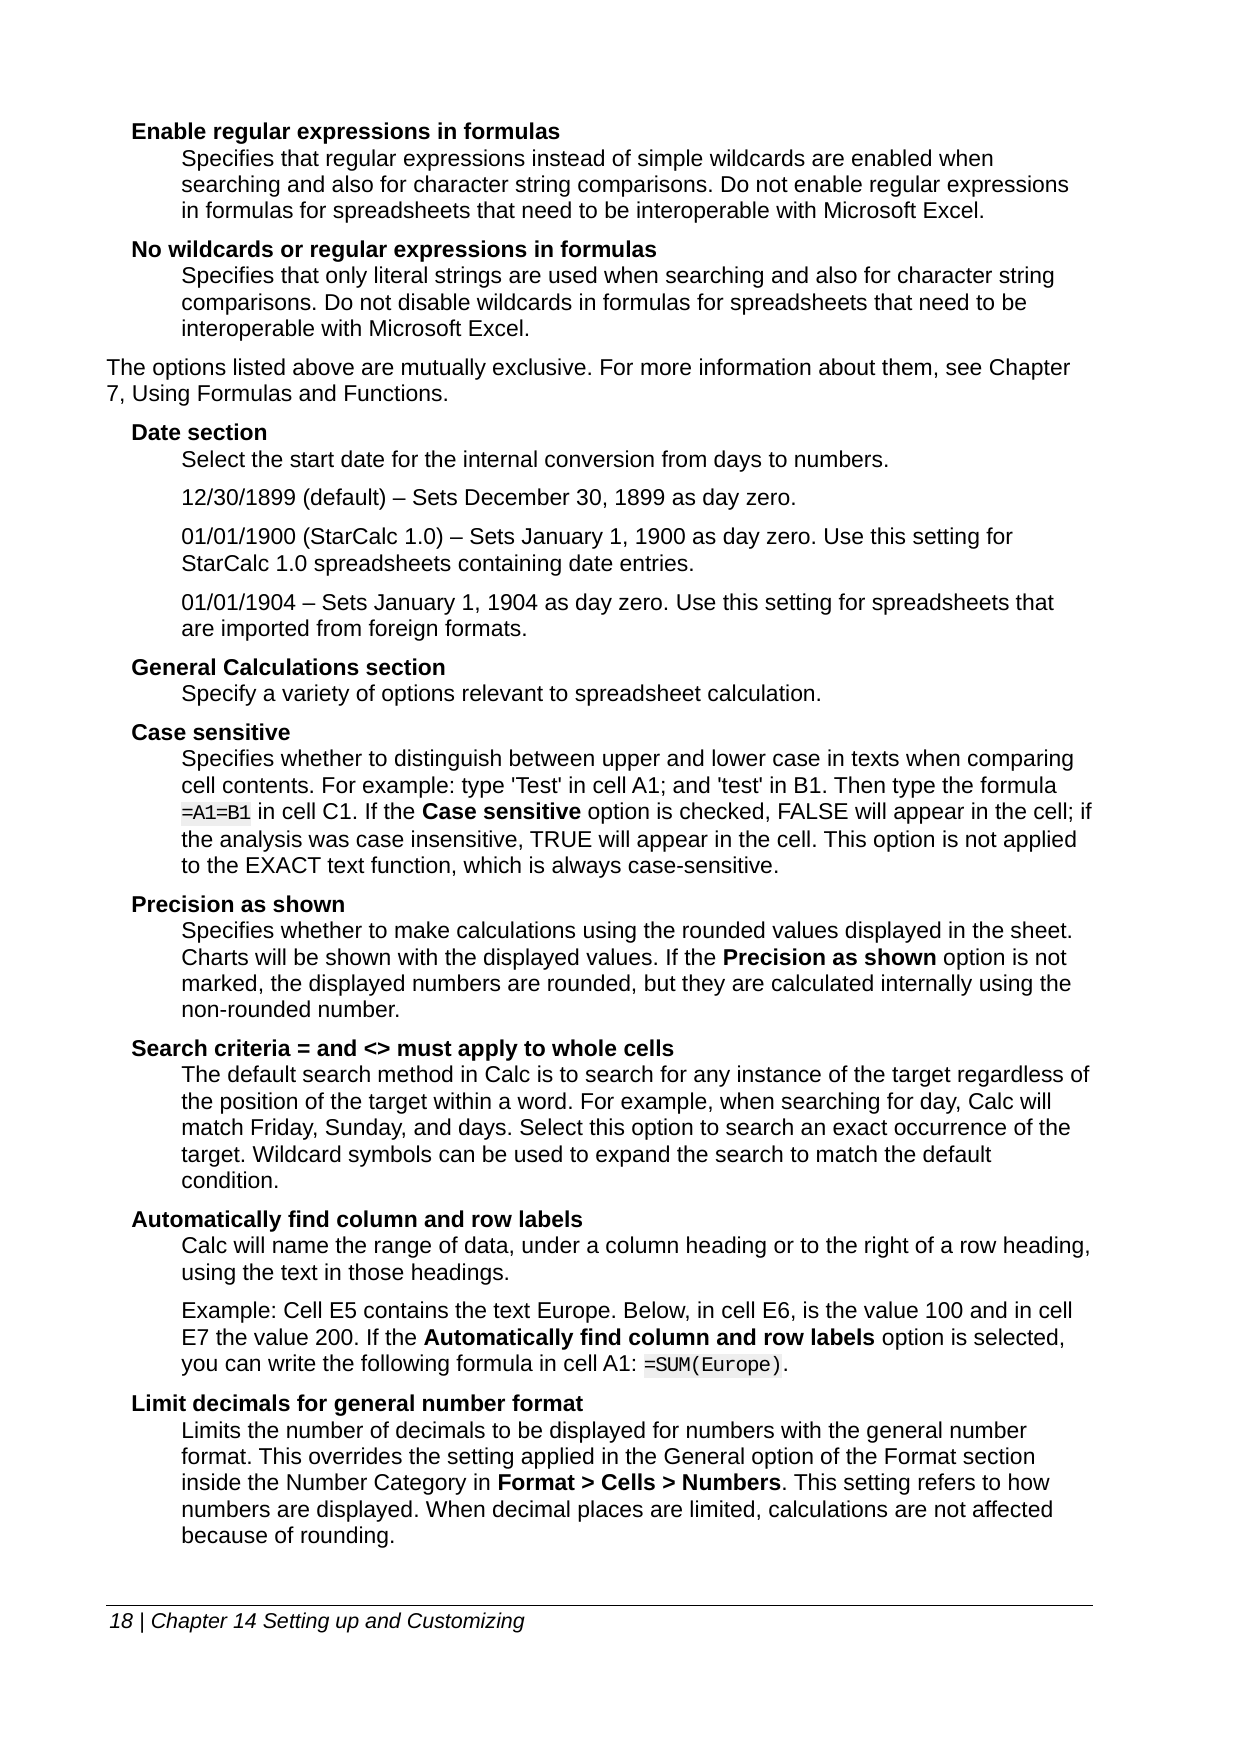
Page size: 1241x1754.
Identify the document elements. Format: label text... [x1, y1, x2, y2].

text Precision as shown [131, 891, 1093, 917]
text Specifies whether to distinguish between upper and lower case in texts when comparing cell contents. For example: type 'Test' in cell A1; and 'test' in B1. Then type the formula =A1=B1 in cell C1. If the Case sensitive option is checked, FALSE will appear in the cell; if the analysis was case insensitive, TRUE will appear in the cell. This option is not applied to the EXACT text function, which is always case-sensitive. [181, 745, 1093, 878]
text General Calculations section [131, 654, 1093, 680]
text 01/01/1904 – Sets January 1, 1904 as day zero. Use this setting for spreadsheets that are imported from foreign formats. [181, 588, 1093, 641]
text Specifies that regular expressions instead of simple wildcards are enabled when searching and also for character string comparisons. Do not enable regular expressions in formulas for spreadsheets that need to be interoperable with Microsoft Excel. [181, 144, 1093, 223]
text Limits the number of decimals to be displayed for numbers with the general number format. This overrides the setting applied in the General option of the Format section inside the Number Category in Format > Cells > Numbers. This setting refers to how numbers are displayed. When decimal places are limited, calculations are not affected because of rounding. [181, 1417, 1093, 1548]
text Calc will name the range of data, under a column heading or to the right of a row heading, using the text in those headings. [181, 1232, 1093, 1285]
text The options listed above are mutually exclusive. For more information about them, see Chapter 7, Using Formulas and Functions. [106, 354, 1093, 407]
text 01/01/1900 (StarCalc 1.0) – Sets January 1, 1900 as day zero. Use this setting for StarCalc 1.0 spreadsheets containing date entries. [181, 523, 1093, 576]
text Select the start date for the internal conversion from days to numbers. [181, 446, 1093, 472]
text Specify a variety of options relevant to spreadsheet calculation. [181, 680, 1093, 706]
text The default search method in Calc is to search for any instance of the target regardless of the position of the target within a word. For example, when searching for day, Calc will match Friday, Sunday, and days. Select this option to search an exact occurrence of the target. Wildcard symbols can be used to expand the search to match the default condition. [181, 1061, 1093, 1193]
text Date section [131, 419, 1093, 446]
text No wildcards or regular expressions in formulas [131, 236, 1093, 262]
text Example: Cell E5 contains the text Europe. Below, in cell E6, is the value 100 and in cell E7 the value 200. If the Automatically find column and row labels option is selected, you can write the following formula in cell A1: =SUM(Europe). [181, 1297, 1093, 1378]
text Limit decimals for general number format [131, 1390, 1093, 1417]
text Enable regular expressions in formulas [131, 118, 1093, 144]
text 12/30/1899 (default) – Sets December 30, 1899 as day zero. [181, 484, 1093, 511]
text Search criteria = and <> must apply to whole cells [131, 1035, 1093, 1061]
text Automatically find column and row labels [131, 1206, 1093, 1232]
text Specifies whether to make calculations using the rounded values displayed in the sheet. Charts will be shown with the displayed values. If the Precision as shown option is not marked, the displayed numbers are rounded, but they are calculated internally using the non-rounded number. [181, 917, 1093, 1023]
text Case sensitive [131, 719, 1093, 745]
text Specifies that only literal strings are used when searching and also for character string comparisons. Do not disable wildcards in formulas for spreadsheets that need to be interoperable with Microsoft Excel. [181, 262, 1093, 341]
